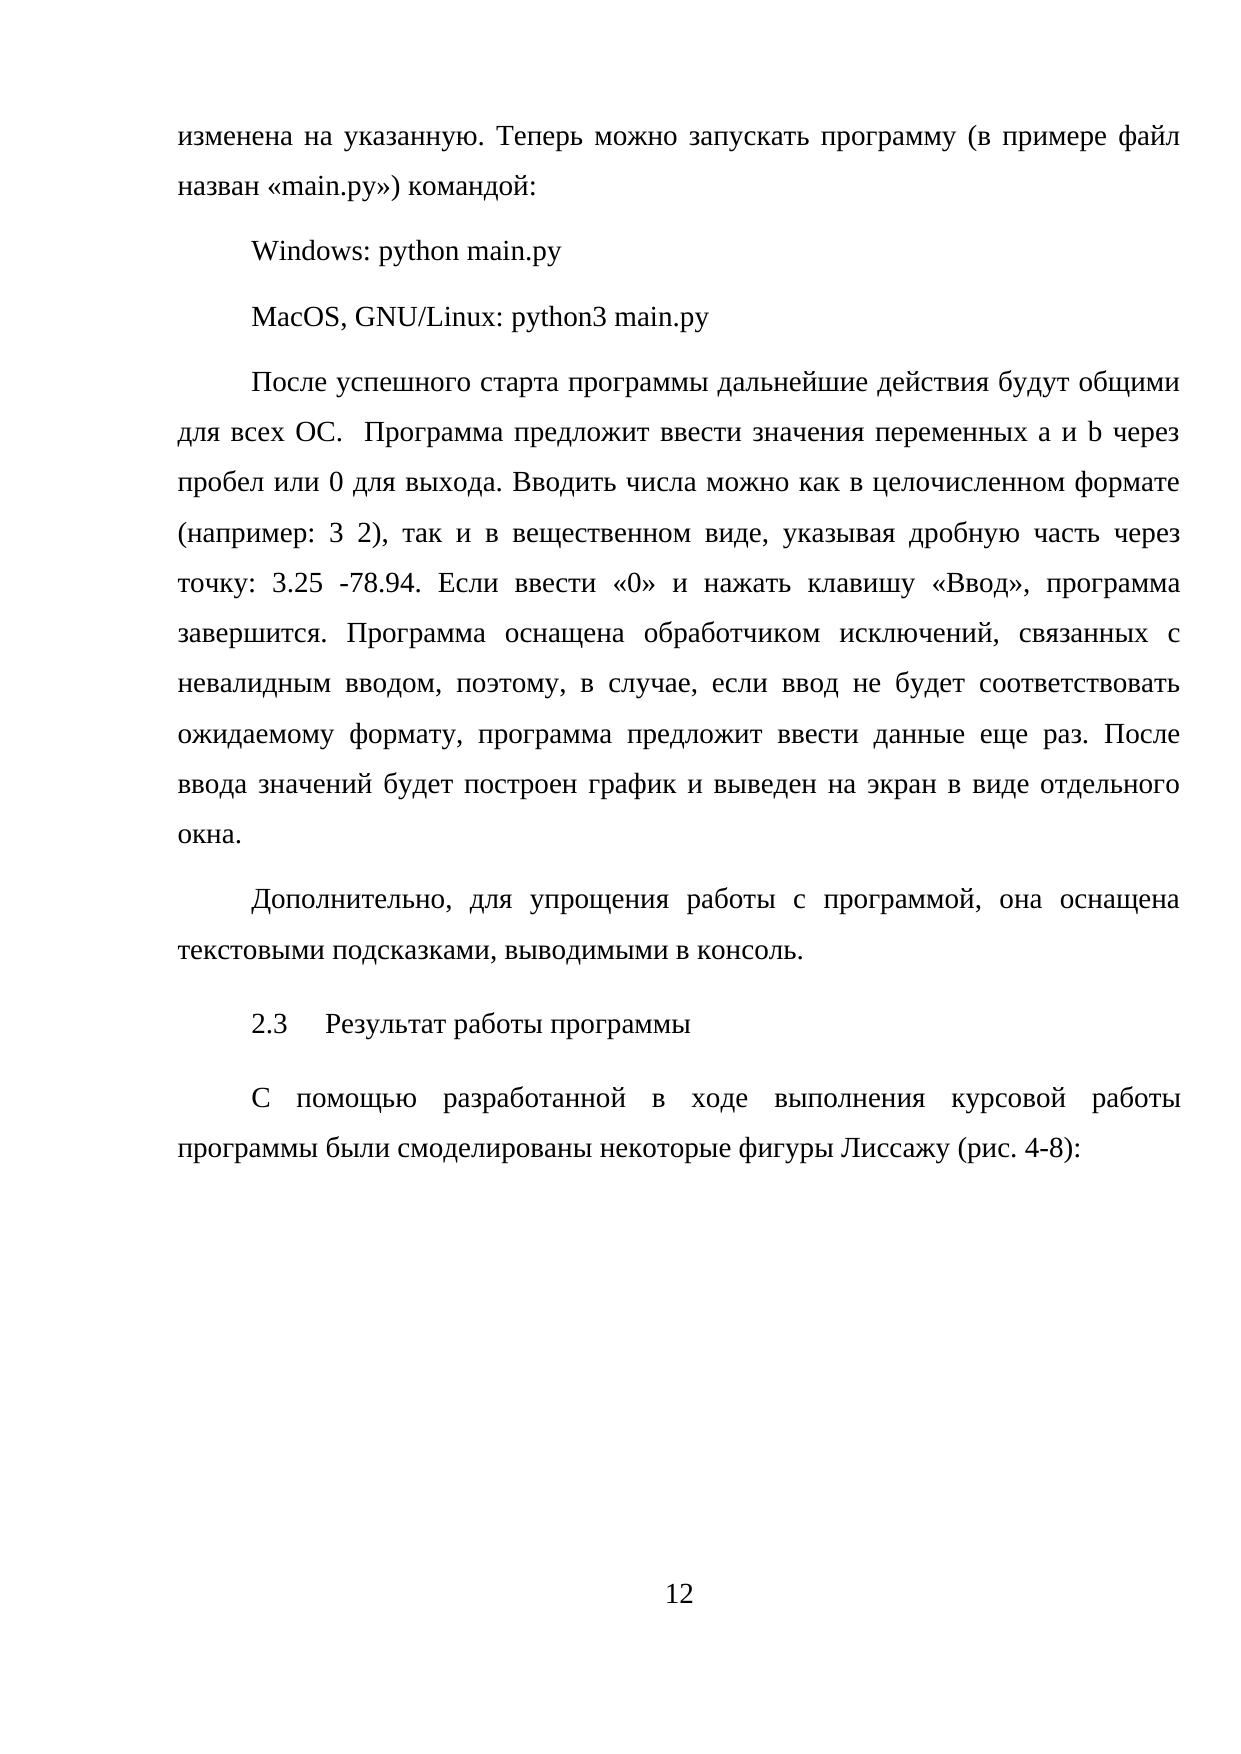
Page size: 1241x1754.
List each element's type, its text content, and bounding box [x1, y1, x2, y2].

text Windows: python main.py [177, 233, 1181, 267]
text изменена на указанную. Теперь можно запускать программу (в примере файл назван «main.py») командой: [177, 118, 1181, 202]
subtitle Результат работы программы [251, 1006, 1181, 1039]
text MacOS, GNU/Linux: python3 main.py [177, 299, 1181, 332]
text После успешного старта программы дальнейшие действия будут общими для всех ОС. Программа предложит ввести значения переменных a и b через пробел или 0 для выхода. Вводить числа можно как в целочисленном формате (например: 3 2), так и в вещественном виде, указывая дробную часть через точку: 3.25 -78.94. Если ввести «0» и нажать клавишу «Ввод», программа завершится. Программа оснащена обработчиком исключений, связанных с невалидным вводом, поэтому, в случае, если ввод не будет соответствовать ожидаемому формату, программа предложит ввести данные еще раз. После ввода значений будет построен график и выведен на экран в виде отдельного окна. [177, 364, 1181, 850]
text Дополнительно, для упрощения работы с программой, она оснащена текстовыми подсказками, выводимыми в консоль. [177, 882, 1181, 966]
text С помощью разработанной в ходе выполнения курсовой работы программы были смоделированы некоторые фигуры Лиссажу (рис. 4-8): [177, 1080, 1181, 1164]
